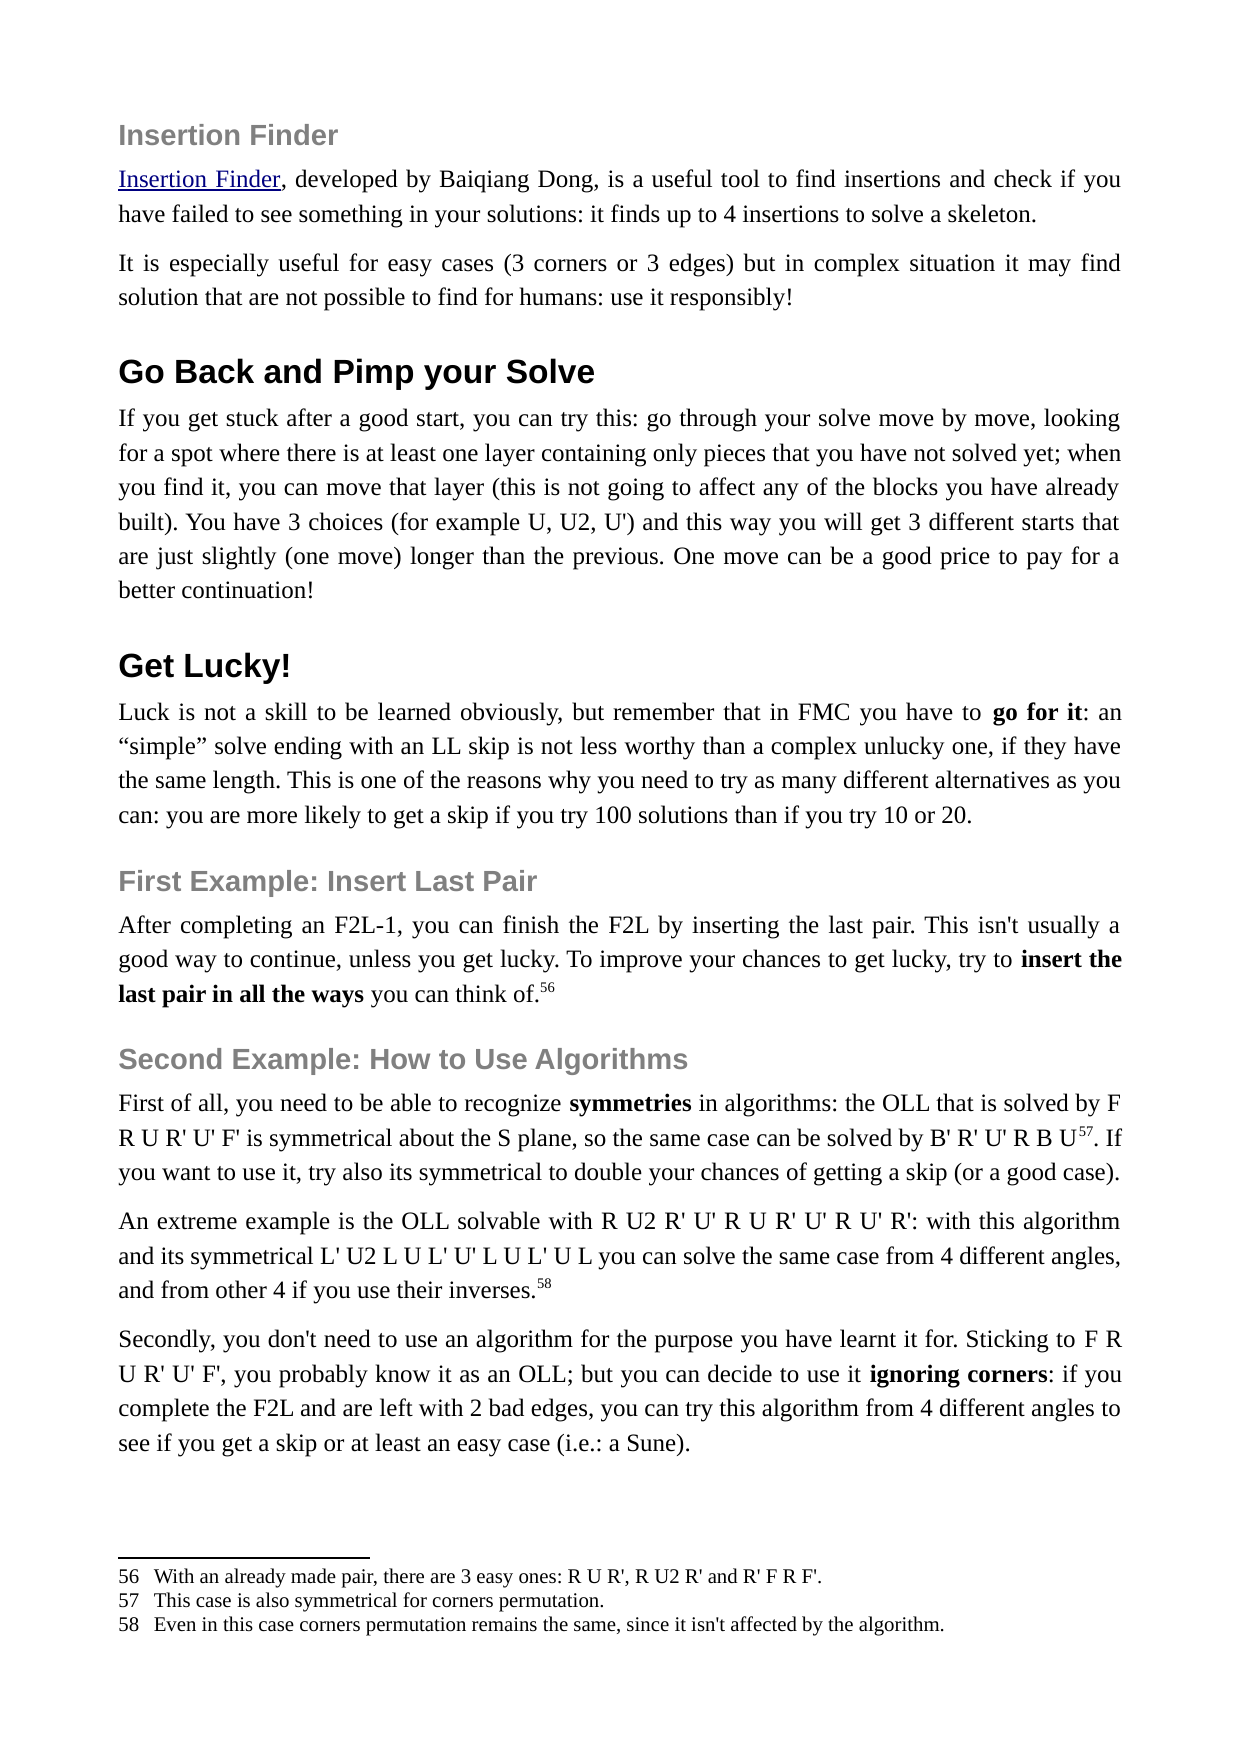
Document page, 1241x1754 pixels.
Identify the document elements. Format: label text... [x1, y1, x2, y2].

text It is especially useful for easy cases (3 corners or 3 edges) but in complex situation it may find solution that are not possible to find for humans: use it responsibly! [118, 248, 1122, 311]
subtitle Second Example: How to Use Algorithms [118, 1042, 1122, 1076]
text Secondly, you don't need to use an algorithm for the purpose you have learnt it for. Sticking to F R U R' U' F', you probably know it as an OLL; but you can decide to use it ignoring corners: if you complete the F2L and are left with 2 bad edges, you can try this algorithm from 4 different angles to see if you get a skip or at least an easy case (i.e.: a Sune). [118, 1324, 1122, 1457]
text Even in this case corners permutation remains the same, since it isn't affected by the algorithm. [118, 1612, 1122, 1636]
text First of all, you need to be able to recognize symmetries in algorithms: the OLL that is solved by F R U R' U' F' is symmetrical about the S plane, so the same case can be solved by B' R' U' R B U. If you want to use it, try also its symmetrical to double your chances of getting a skip (or a good case). [118, 1088, 1122, 1186]
text Luck is not a skill to be learned obviously, but remember that in FMC you have to go for it: an “simple” solve ending with an LL skip is not less worthy than a complex unlucky one, if they have the same length. This is one of the reasons why you need to try as many different alternatives as you can: you are more likely to get a skip if you try 100 solutions than if you try 10 or 20. [118, 697, 1122, 829]
subtitle First Example: Insert Last Pair [118, 864, 1122, 897]
text If you get stuck after a good start, you can try this: go through your solve move by move, looking for a spot where there is at least one layer containing only pieces that you have not solved yet; when you find it, you can move that layer (this is not going to affect any of the blocks you have already built). You have 3 choices (for example U, U2, U') and this way you will get 3 different starts that are just slightly (one move) longer than the previous. One move can be a good price to pay for a better continuation! [118, 403, 1122, 604]
subtitle Get Lucky! [118, 646, 1122, 684]
text This case is also symmetrical for corners permutation. [118, 1588, 1122, 1612]
text With an already made pair, there are 3 easy ones: R U R', R U2 R' and R' F R F'. [118, 1564, 1122, 1588]
text Insertion Finder, developed by Baiqiang Dong, is a useful tool to find insertions and check if you have failed to see something in your solutions: it finds up to 4 insertions to solve a skeleton. [118, 164, 1122, 227]
subtitle Go Back and Pimp your Solve [118, 352, 1122, 391]
text An extreme example is the OLL solvable with R U2 R' U' R U R' U' R U' R': with this algorithm and its symmetrical L' U2 L U L' U' L U L' U L you can solve the same case from 4 different angles, and from other 4 if you use their inverses. [118, 1206, 1122, 1304]
text After completing an F2L-1, you can finish the F2L by inserting the last pair. This isn't usually a good way to continue, unless you get lucky. To improve your chances to get lucky, try to insert the last pair in all the ways you can think of. [118, 910, 1122, 1007]
subtitle Insertion Finder [118, 118, 1122, 152]
